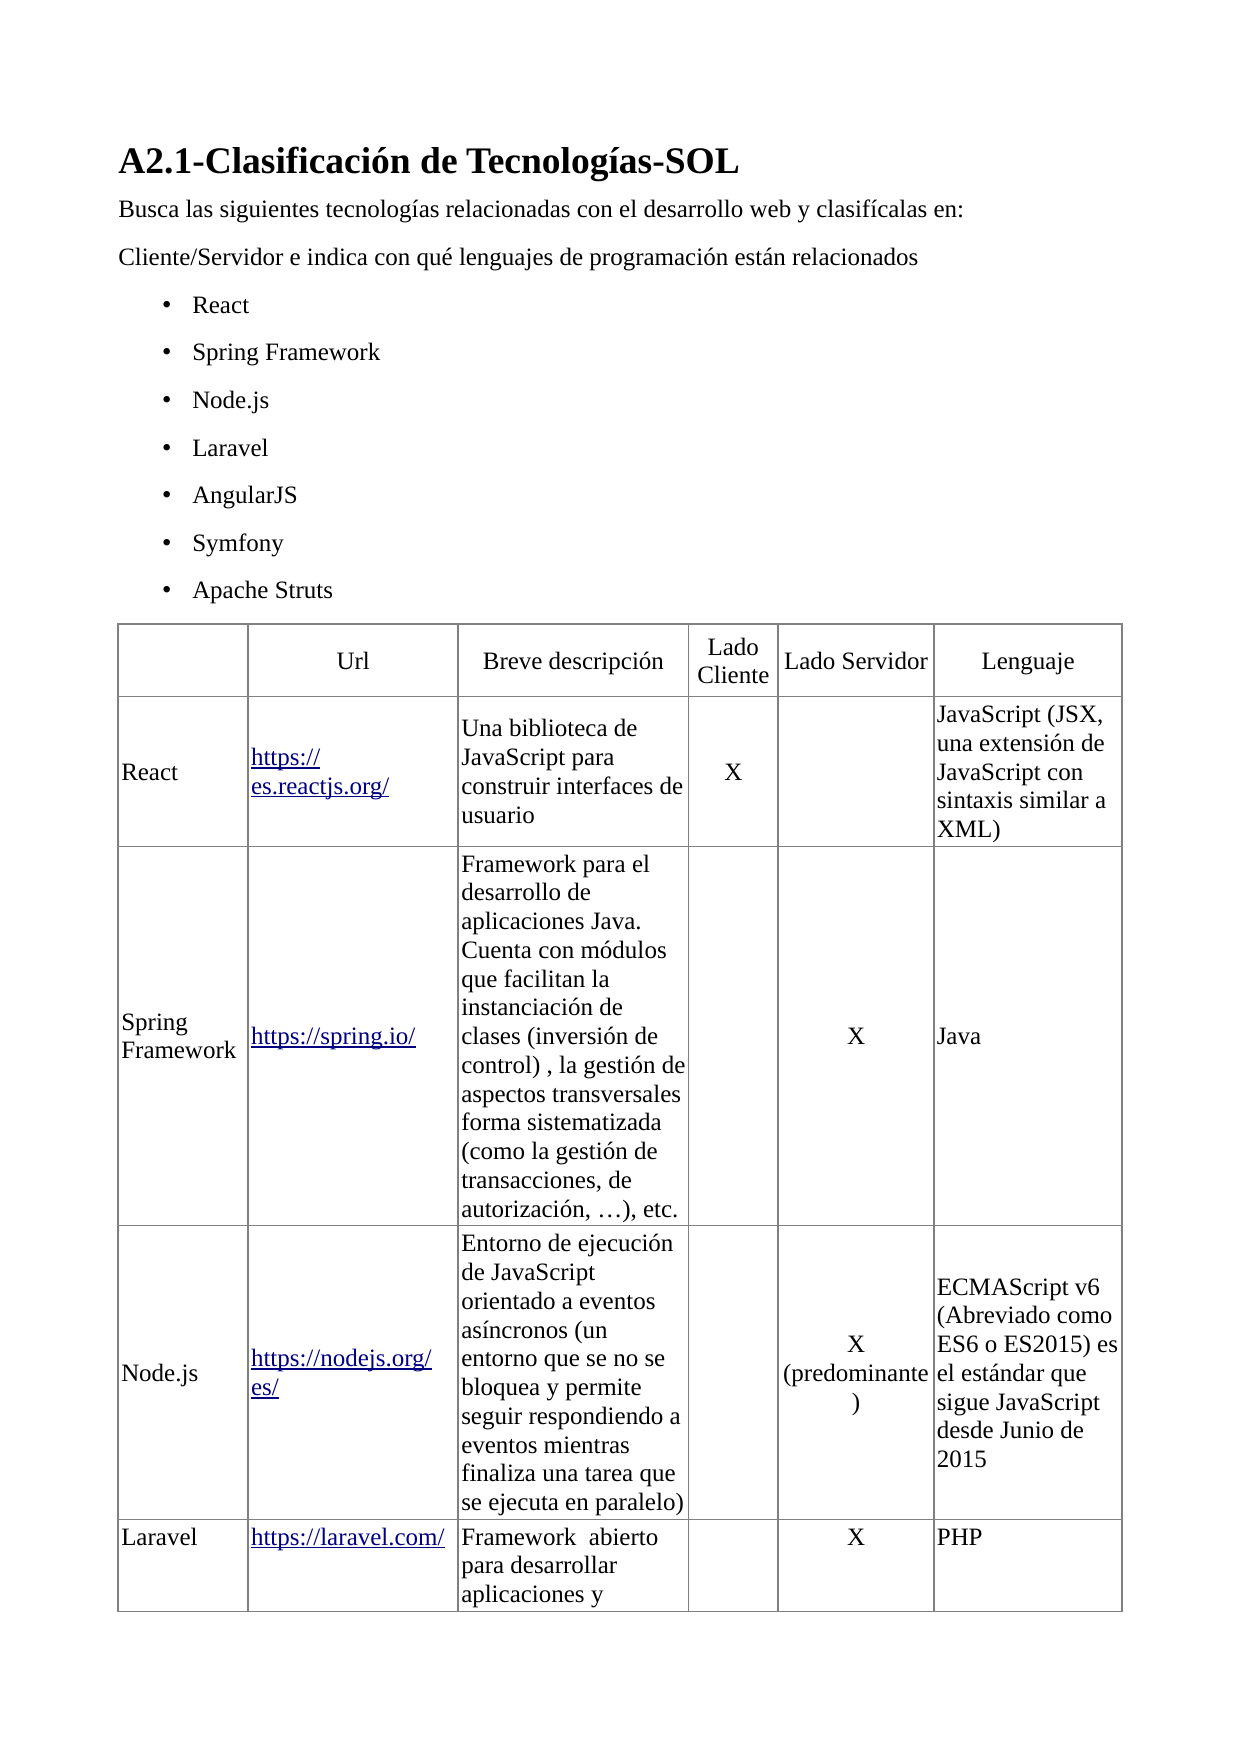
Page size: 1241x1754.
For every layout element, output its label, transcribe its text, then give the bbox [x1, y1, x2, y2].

table_cell ECMAScript v6 (Abreviado como ES6 o ES2015) es el estándar que sigue JavaScript desde Junio de 2015 [935, 1226, 1121, 1519]
table_cell [689, 847, 777, 1225]
table_cell https://nodejs.org/es/ [249, 1226, 457, 1519]
table_cell Una biblioteca de JavaScript para construir interfaces de usuario [459, 697, 688, 846]
table_cell Entorno de ejecución de JavaScript orientado a eventos asíncronos (un entorno que se no se bloquea y permite seguir respondiendo a eventos mientras finaliza una tarea que se ejecuta en paralelo) [459, 1226, 688, 1519]
table_header Url [249, 625, 457, 696]
table_cell X [689, 697, 777, 846]
table_cell Laravel [119, 1520, 247, 1611]
table_cell Framework abierto para desarrollar aplicaciones y [459, 1520, 688, 1611]
table_cell [689, 1226, 777, 1519]
text Busca las siguientes tecnologías relacionadas con el desarrollo web y clasifícalas en: [118, 194, 1122, 223]
table_cell X (predominante) [779, 1226, 933, 1519]
table_cell Framework para el desarrollo de aplicaciones Java. Cuenta con módulos que facilitan la instanciación de clases (inversión de control) , la gestión de aspectos transversales forma sistematizada (como la gestión de transacciones, de autorización, …), etc. [459, 847, 688, 1225]
list Node.js [162, 385, 1122, 414]
table_cell [689, 1520, 777, 1611]
table_cell PHP [935, 1520, 1121, 1611]
table_cell X [779, 1520, 933, 1611]
list React [162, 290, 1122, 318]
subtitle A2.1-Clasificación de Tecnologías-SOL [118, 139, 1122, 182]
table_header Breve descripción [459, 625, 688, 696]
list Laravel [162, 433, 1122, 461]
table_cell X [779, 847, 933, 1225]
table_header Lado Cliente [689, 625, 777, 696]
table_cell Java [935, 847, 1121, 1225]
table_cell Node.js [119, 1226, 247, 1519]
table_header Lado Servidor [779, 625, 933, 696]
table_cell Spring Framework [119, 847, 247, 1225]
table_cell JavaScript (JSX, una extensión de JavaScript con sintaxis similar a XML) [935, 697, 1121, 846]
list Symfony [162, 528, 1122, 557]
table_header Lenguaje [935, 625, 1121, 696]
list Apache Struts [162, 575, 1122, 604]
list AngularJS [162, 480, 1122, 509]
table_cell https://laravel.com/ [249, 1520, 457, 1611]
text Cliente/Servidor e indica con qué lenguajes de programación están relacionados [118, 242, 1122, 271]
table_cell [779, 697, 933, 846]
table_cell https://es.reactjs.org/ [249, 697, 457, 846]
table_cell https://spring.io/ [249, 847, 457, 1225]
table_header [119, 625, 247, 696]
list Spring Framework [162, 337, 1122, 366]
table_cell React [119, 697, 247, 846]
